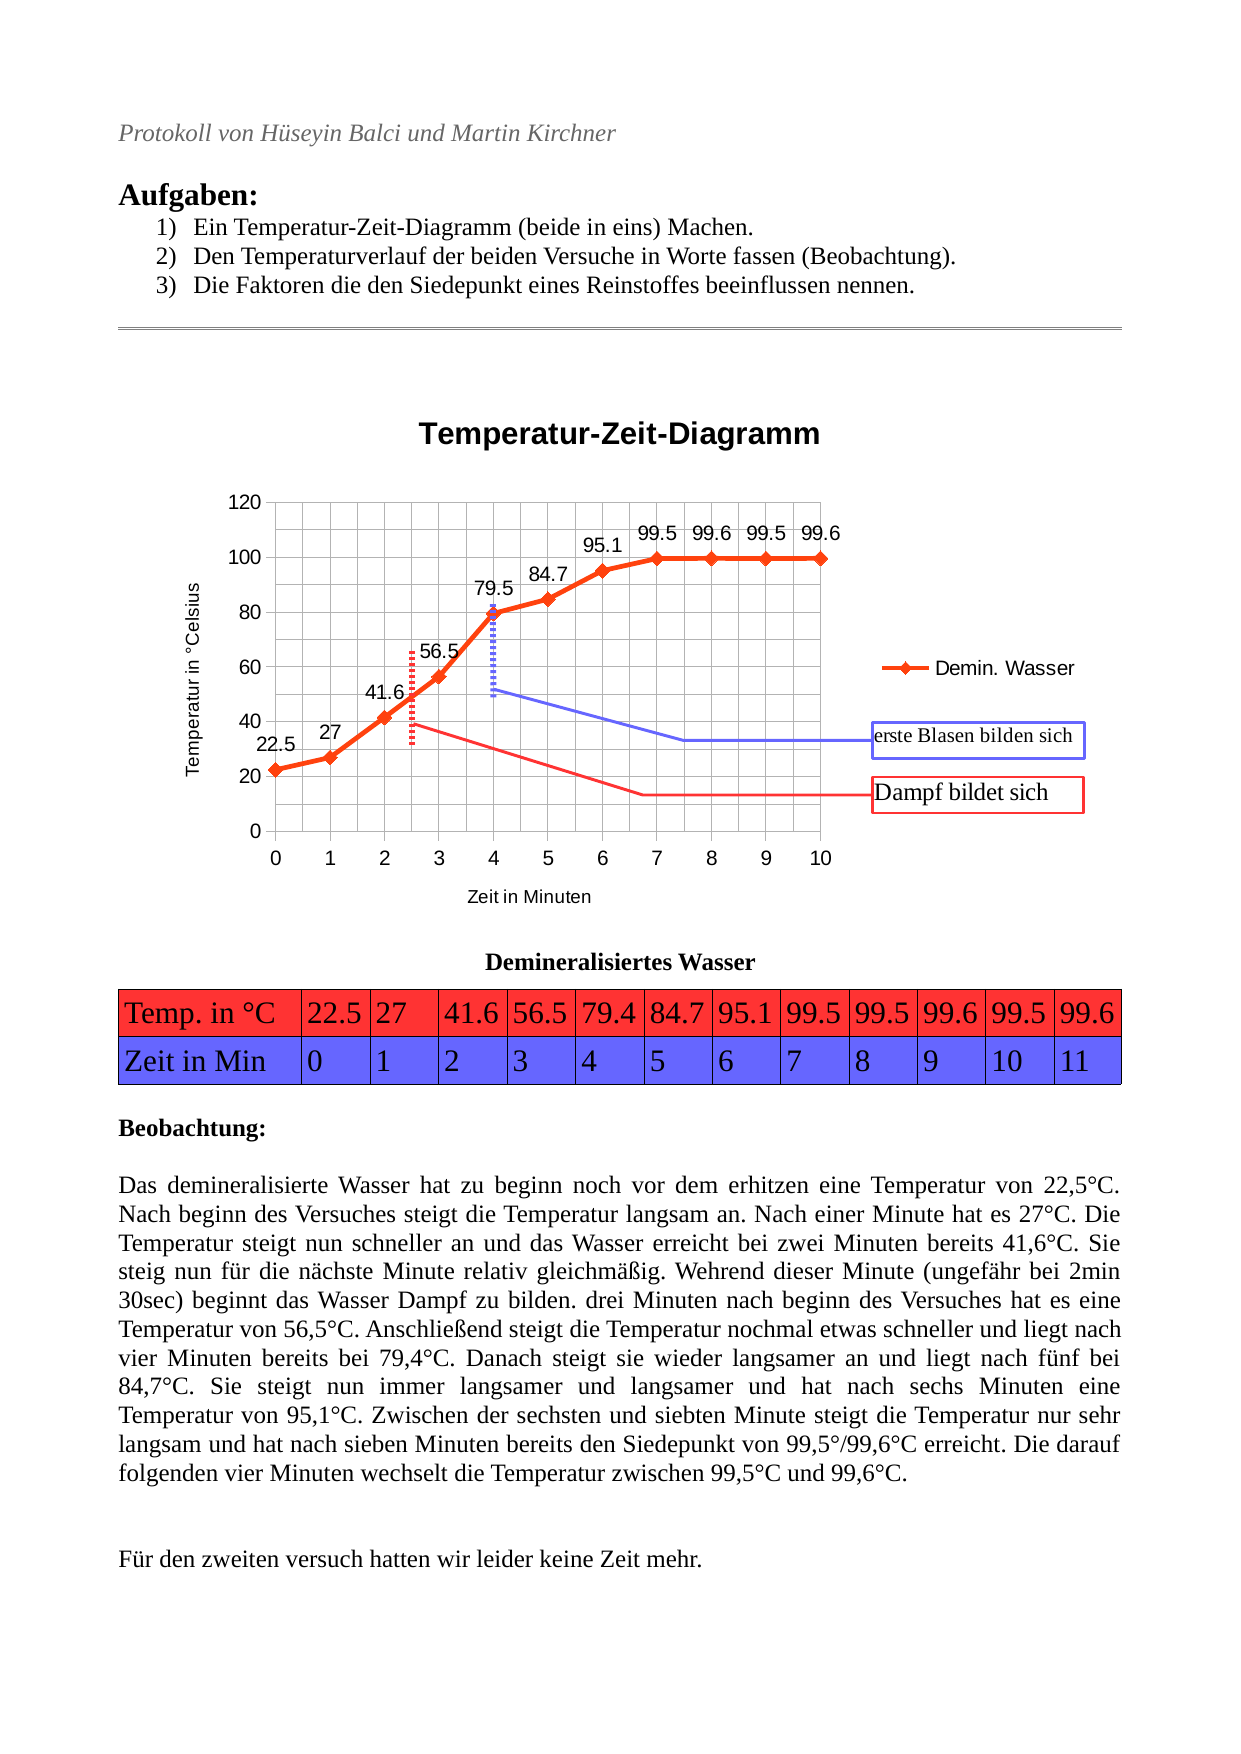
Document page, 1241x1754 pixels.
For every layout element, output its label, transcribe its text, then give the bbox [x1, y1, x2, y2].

table_header 22,5 [302, 990, 370, 1036]
table_cell 1 [371, 1037, 438, 1084]
table_cell 6 [713, 1037, 780, 1084]
table_cell 7 [781, 1037, 849, 1084]
table_cell 5 [645, 1037, 712, 1084]
table_cell Zeit in Min [119, 1037, 301, 1084]
table_cell 0 [302, 1037, 370, 1084]
table_cell 3 [508, 1037, 575, 1084]
table_header 95,1 [713, 990, 780, 1036]
table_cell 10 [986, 1037, 1054, 1084]
list Ein Temperatur-Zeit-Diagramm (beide in eins) Machen. [156, 212, 1122, 241]
text Beobachtung: [118, 1113, 1122, 1141]
table_header 99,5 [850, 990, 917, 1036]
table_header 79,4 [576, 990, 644, 1036]
table_header Temp. in °C [119, 990, 301, 1036]
table_cell 8 [850, 1037, 917, 1084]
table_header 27 [371, 990, 438, 1036]
table_header 99,5 [781, 990, 849, 1036]
table_header 99,5 [986, 990, 1054, 1036]
table_cell 4 [576, 1037, 644, 1084]
table_header 56,5 [508, 990, 575, 1036]
table_header 99,6 [1055, 990, 1121, 1036]
text Das demineralisierte Wasser hat zu beginn noch vor dem erhitzen eine Temperatur von 22,5°C. Nach beginn des Versuches steigt die Temperatur langsam an. Nach einer Minute hat es 27°C. Die Temperatur steigt nun schneller an und das Wasser erreicht bei zwei Minuten bereits 41,6°C. Sie steig nun für die nächste Minute relativ gleichmäßig. Wehrend dieser Minute (ungefähr bei 2min 30sec) beginnt das Wasser Dampf zu bilden. drei Minuten nach beginn des Versuches hat es eine Temperatur von 56,5°C. Anschließend steigt die Temperatur nochmal etwas schneller und liegt nach vier Minuten bereits bei 79,4°C. Danach steigt sie wieder langsamer an und liegt nach fünf bei 84,7°C. Sie steigt nun immer langsamer und langsamer und hat nach sechs Minuten eine Temperatur von 95,1°C. Zwischen der sechsten und siebten Minute steigt die Temperatur nur sehr langsam und hat nach sieben Minuten bereits den Siedepunkt von 99,5°/99,6°C erreicht. Die darauf folgenden vier Minuten wechselt die Temperatur zwischen 99,5°C und 99,6°C. [118, 1170, 1122, 1486]
text Aufgaben: [118, 176, 1122, 212]
table_cell 11 [1055, 1037, 1121, 1084]
table_cell 9 [918, 1037, 985, 1084]
text Demineralisiertes Wasser [118, 400, 1122, 976]
table_header 84,7 [645, 990, 712, 1036]
table_header 41,6 [439, 990, 507, 1036]
table_cell 2 [439, 1037, 507, 1084]
text Für den zweiten versuch hatten wir leider keine Zeit mehr. [118, 1544, 1122, 1573]
list Die Faktoren die den Siedepunkt eines Reinstoffes beeinflussen nennen. [156, 270, 1122, 298]
list Den Temperaturverlauf der beiden Versuche in Worte fassen (Beobachtung). [156, 241, 1122, 270]
table_header 99,6 [918, 990, 985, 1036]
